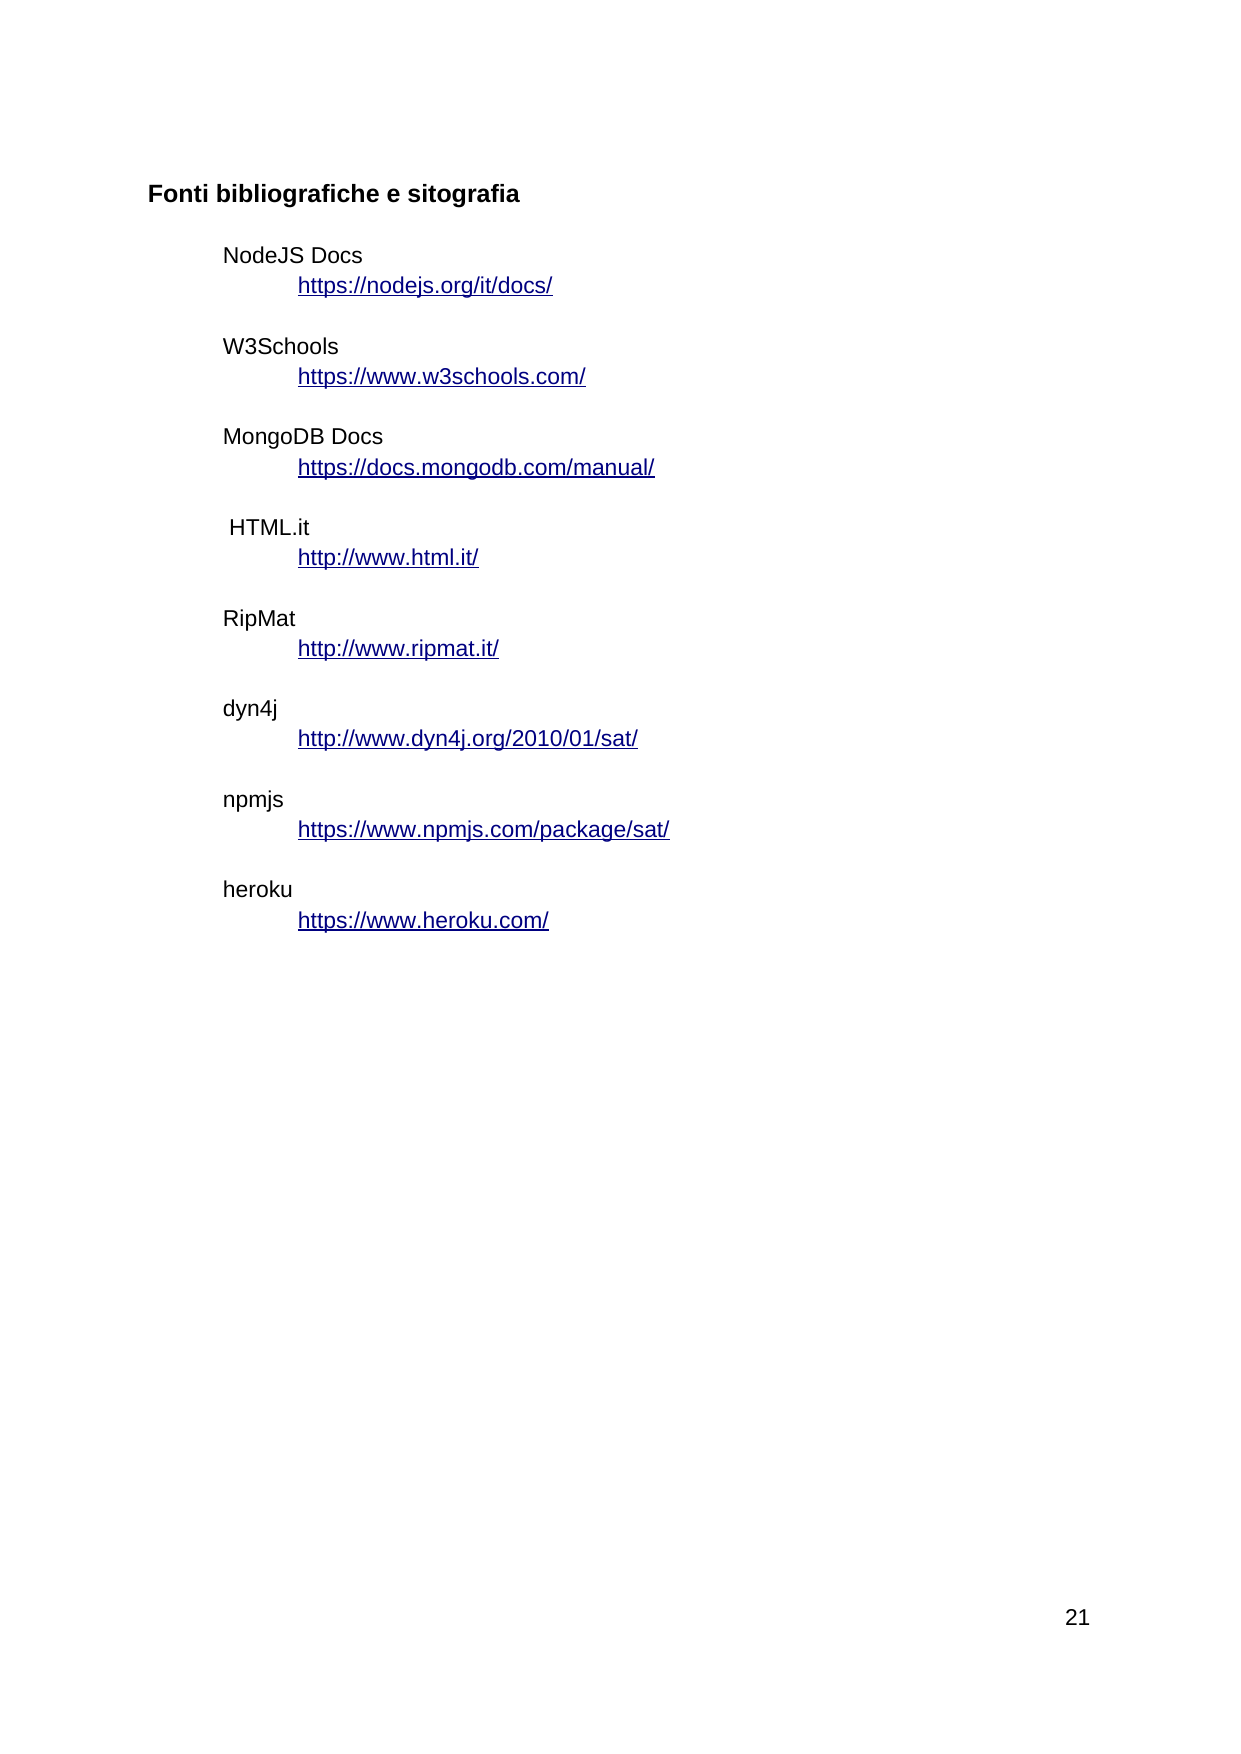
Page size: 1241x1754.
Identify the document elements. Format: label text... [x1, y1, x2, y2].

text MongoDB Docs [148, 423, 1090, 449]
text https://nodejs.org/it/docs/ [148, 272, 1090, 298]
text https://www.npmjs.com/package/sat/ [148, 816, 1090, 842]
text npmjs [148, 786, 1090, 812]
text dyn4j [148, 695, 1090, 721]
text https://docs.mongodb.com/manual/ [148, 453, 1090, 480]
text HTML.it [148, 514, 1090, 540]
text http://www.ripmat.it/ [148, 635, 1090, 661]
text RipMat [148, 604, 1090, 631]
text https://www.heroku.com/ [148, 907, 1090, 933]
text NodeJS Docs [148, 242, 1090, 268]
text Fonti bibliografiche e sitografia [148, 179, 1090, 207]
text http://www.dyn4j.org/2010/01/sat/ [148, 725, 1090, 752]
text heroku [148, 876, 1090, 903]
text http://www.html.it/ [148, 544, 1090, 570]
text https://www.w3schools.com/ [148, 363, 1090, 389]
text W3Schools [148, 333, 1090, 359]
